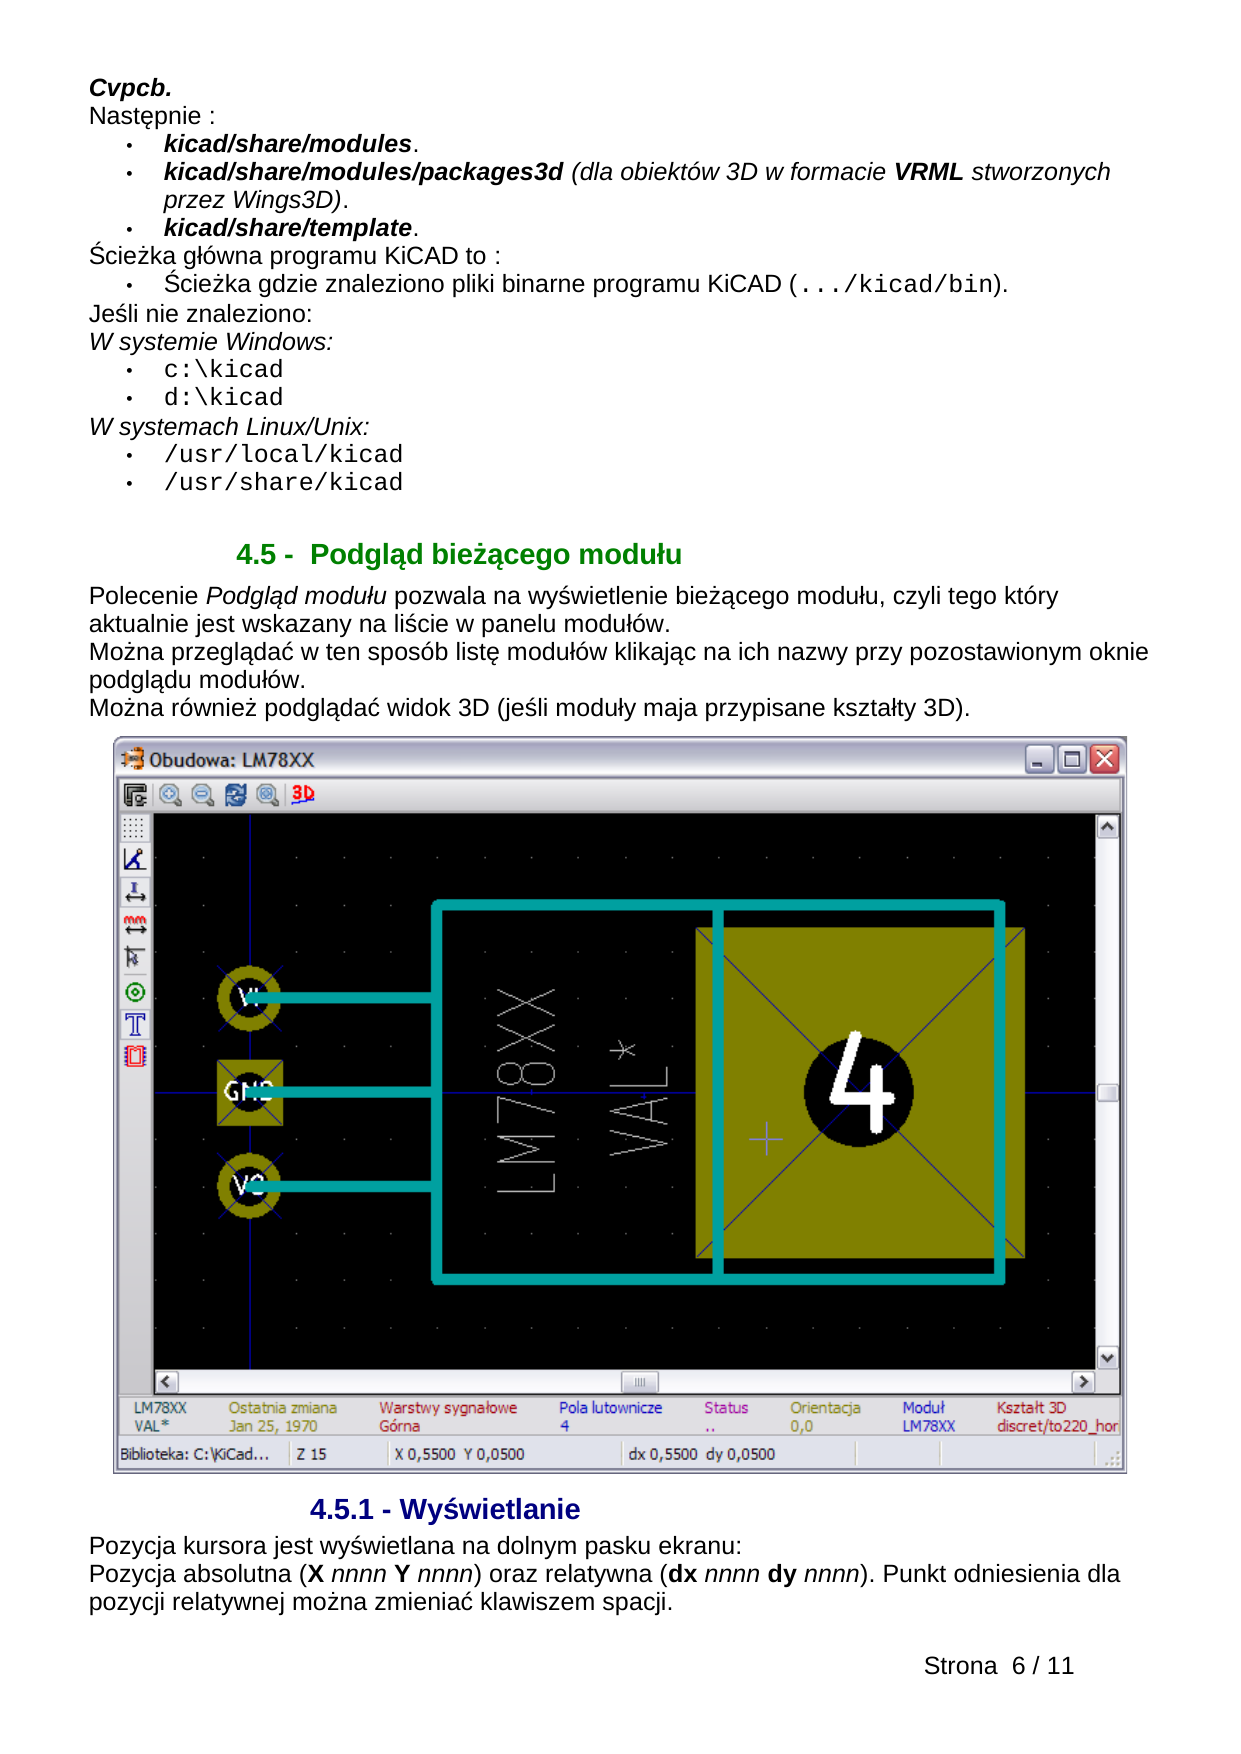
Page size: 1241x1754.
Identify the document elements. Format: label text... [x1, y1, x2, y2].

list /usr/share/kicad [126, 470, 1152, 498]
subtitle Podgląd bieżącego modułu [162, 538, 1152, 571]
text Pozycja absolutna (X nnnn Y nnnn) oraz relatywna (dx nnnn dy nnnn). Punkt odniesienia dla pozycji relatywnej można zmieniać klawiszem spacji. [88, 1560, 1152, 1616]
list d:\kicad [126, 384, 1152, 413]
list c:\kicad [126, 356, 1152, 384]
text Ścieżka główna programu KiCAD to : [88, 242, 1152, 270]
list /usr/local/kicad [126, 441, 1152, 470]
list kicad/share/modules/packages3d (dla obiektów 3D w formacie VRML stworzonych przez Wings3D). [126, 158, 1152, 214]
text Polecenie Podgląd modułu pozwala na wyświetlenie bieżącego modułu, czyli tego który aktualnie jest wskazany na liście w panelu modułów. [88, 582, 1152, 638]
text Następnie : [88, 102, 1152, 130]
text Można przeglądać w ten sposób listę modułów klikając na ich nazwy przy pozostawionym oknie podglądu modułów. [88, 638, 1152, 694]
text W systemach Linux/Unix: [88, 413, 1152, 441]
list kicad/share/modules. [126, 130, 1152, 158]
list kicad/share/template. [126, 214, 1152, 242]
text Jeśli nie znaleziono: [88, 300, 1152, 328]
picture [113, 736, 1128, 1474]
list Ścieżka gdzie znaleziono pliki binarne programu KiCAD (.../kicad/bin). [126, 270, 1152, 300]
subtitle Wyświetlanie [236, 1493, 1152, 1526]
text Pozycja kursora jest wyświetlana na dolnym pasku ekranu: [88, 1532, 1152, 1560]
text Można również podglądać widok 3D (jeśli moduły maja przypisane kształty 3D). [88, 694, 1152, 722]
text W systemie Windows: [88, 328, 1152, 356]
